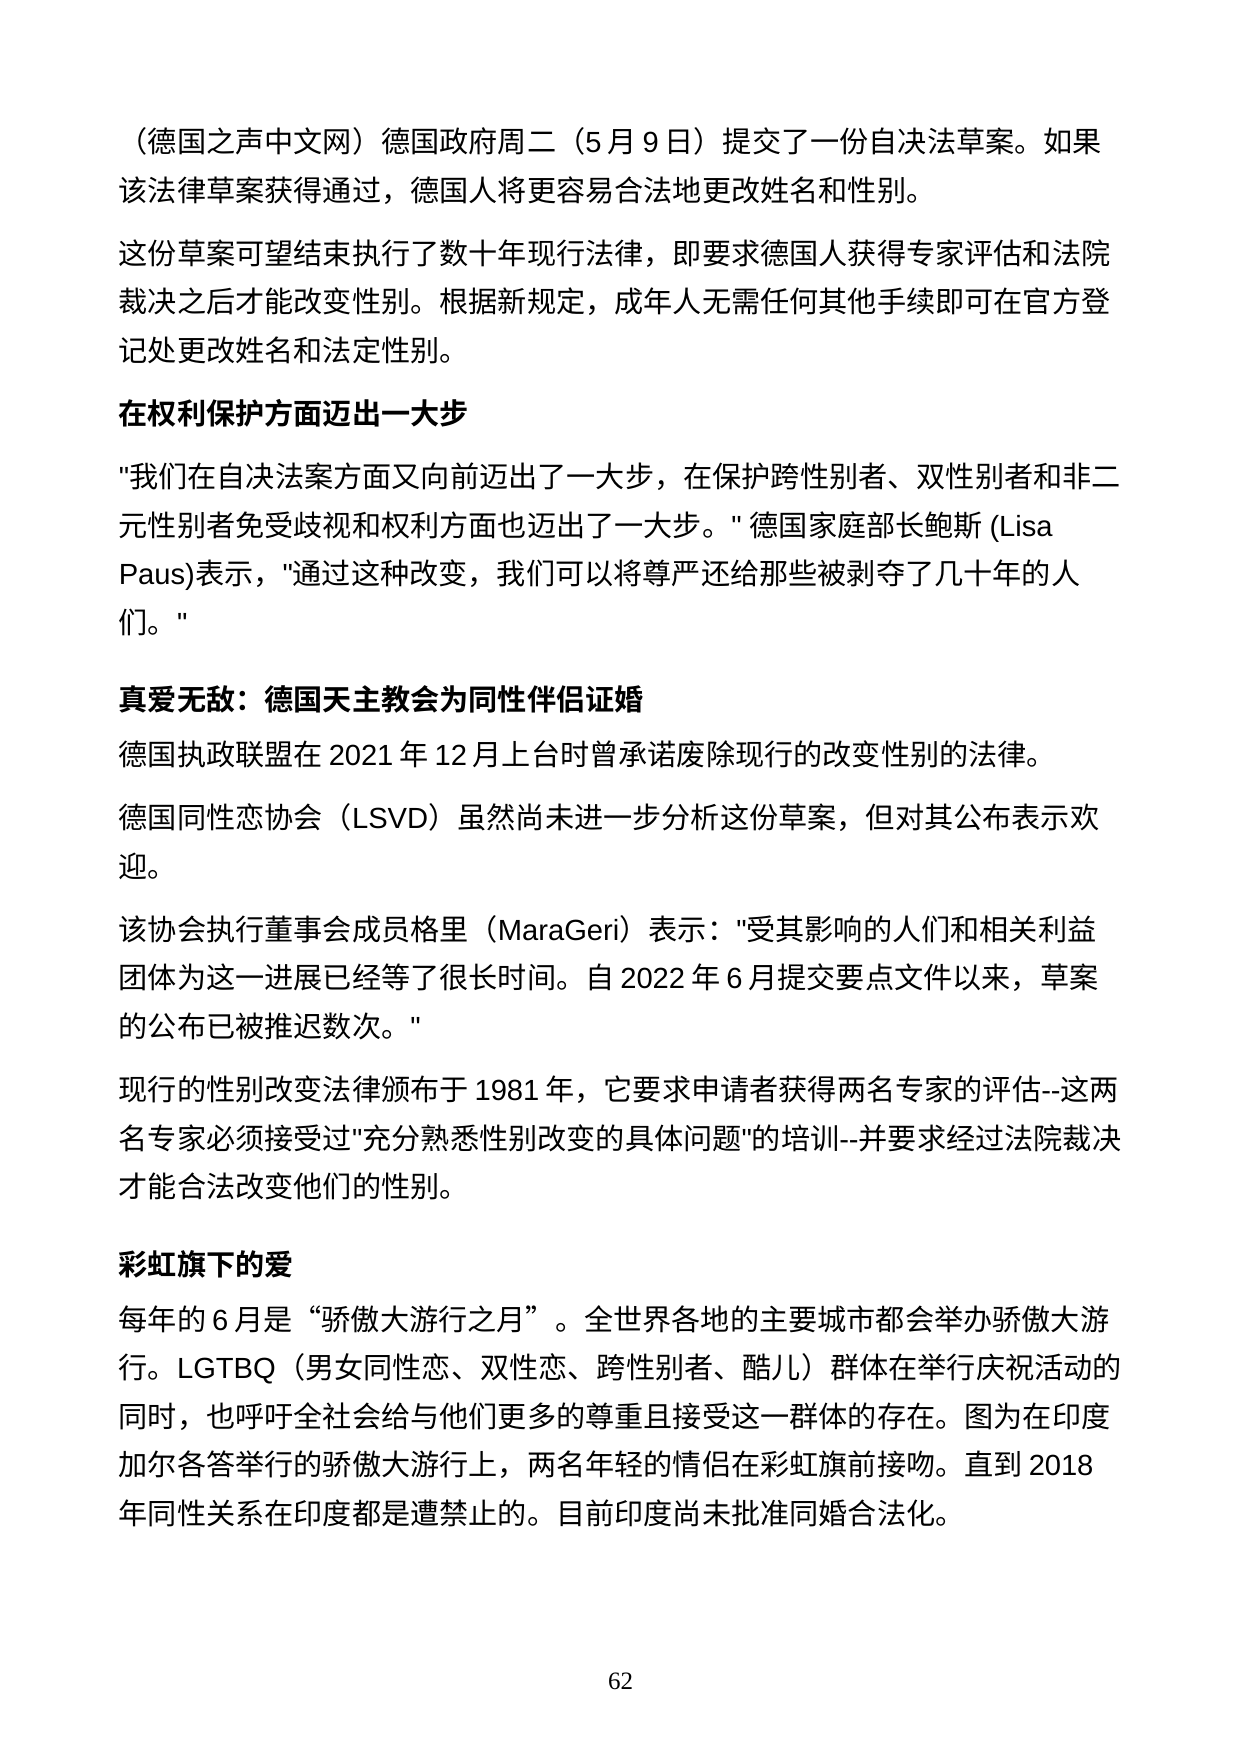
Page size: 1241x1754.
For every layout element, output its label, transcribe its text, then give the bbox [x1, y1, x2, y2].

text 德国执政联盟在2021年12月上台时曾承诺废除现行的改变性别的法律。 [118, 732, 1122, 774]
subtitle 真爱无敌：德国天主教会为同性伴侣证婚 [118, 677, 1122, 719]
text 德国同性恋协会（LSVD）虽然尚未进一步分析这份草案，但对其公布表示欢迎。 [118, 795, 1122, 886]
text 每年的6月是“骄傲大游行之月”。全世界各地的主要城市都会举办骄傲大游行。LGTBQ（男女同性恋、双性恋、跨性别者、酷儿）群体在举行庆祝活动的同时，也呼吁全社会给与他们更多的尊重且接受这一群体的存在。图为在印度加尔各答举行的骄傲大游行上，两名年轻的情侣在彩虹旗前接吻。直到2018年同性关系在印度都是遭禁止的。目前印度尚未批准同婚合法化。 [118, 1296, 1122, 1533]
text 该协会执行董事会成员格里（MaraGeri）表示："受其影响的人们和相关利益团体为这一进展已经等了很长时间。自2022年6月提交要点文件以来，草案的公布已被推迟数次。" [118, 906, 1122, 1046]
text 在权利保护方面迈出一大步 [118, 390, 1122, 433]
text 现行的性别改变法律颁布于1981年，它要求申请者获得两名专家的评估--这两名专家必须接受过"充分熟悉性别改变的具体问题"的培训--并要求经过法院裁决才能合法改变他们的性别。 [118, 1067, 1122, 1206]
text （德国之声中文网）德国政府周二（5月9日）提交了一份自决法草案。如果该法律草案获得通过，德国人将更容易合法地更改姓名和性别。 [118, 118, 1122, 209]
text 这份草案可望结束执行了数十年现行法律，即要求德国人获得专家评估和法院裁决之后才能改变性别。根据新规定，成年人无需任何其他手续即可在官方登记处更改姓名和法定性别。 [118, 230, 1122, 369]
subtitle 彩虹旗下的爱 [118, 1241, 1122, 1284]
text "我们在自决法案方面又向前迈出了一大步，在保护跨性别者、双性别者和非二元性别者免受歧视和权利方面也迈出了一大步。" 德国家庭部长鲍斯 (Lisa Paus)表示，"通过这种改变，我们可以将尊严还给那些被剥夺了几十年的人们。" [118, 453, 1122, 641]
